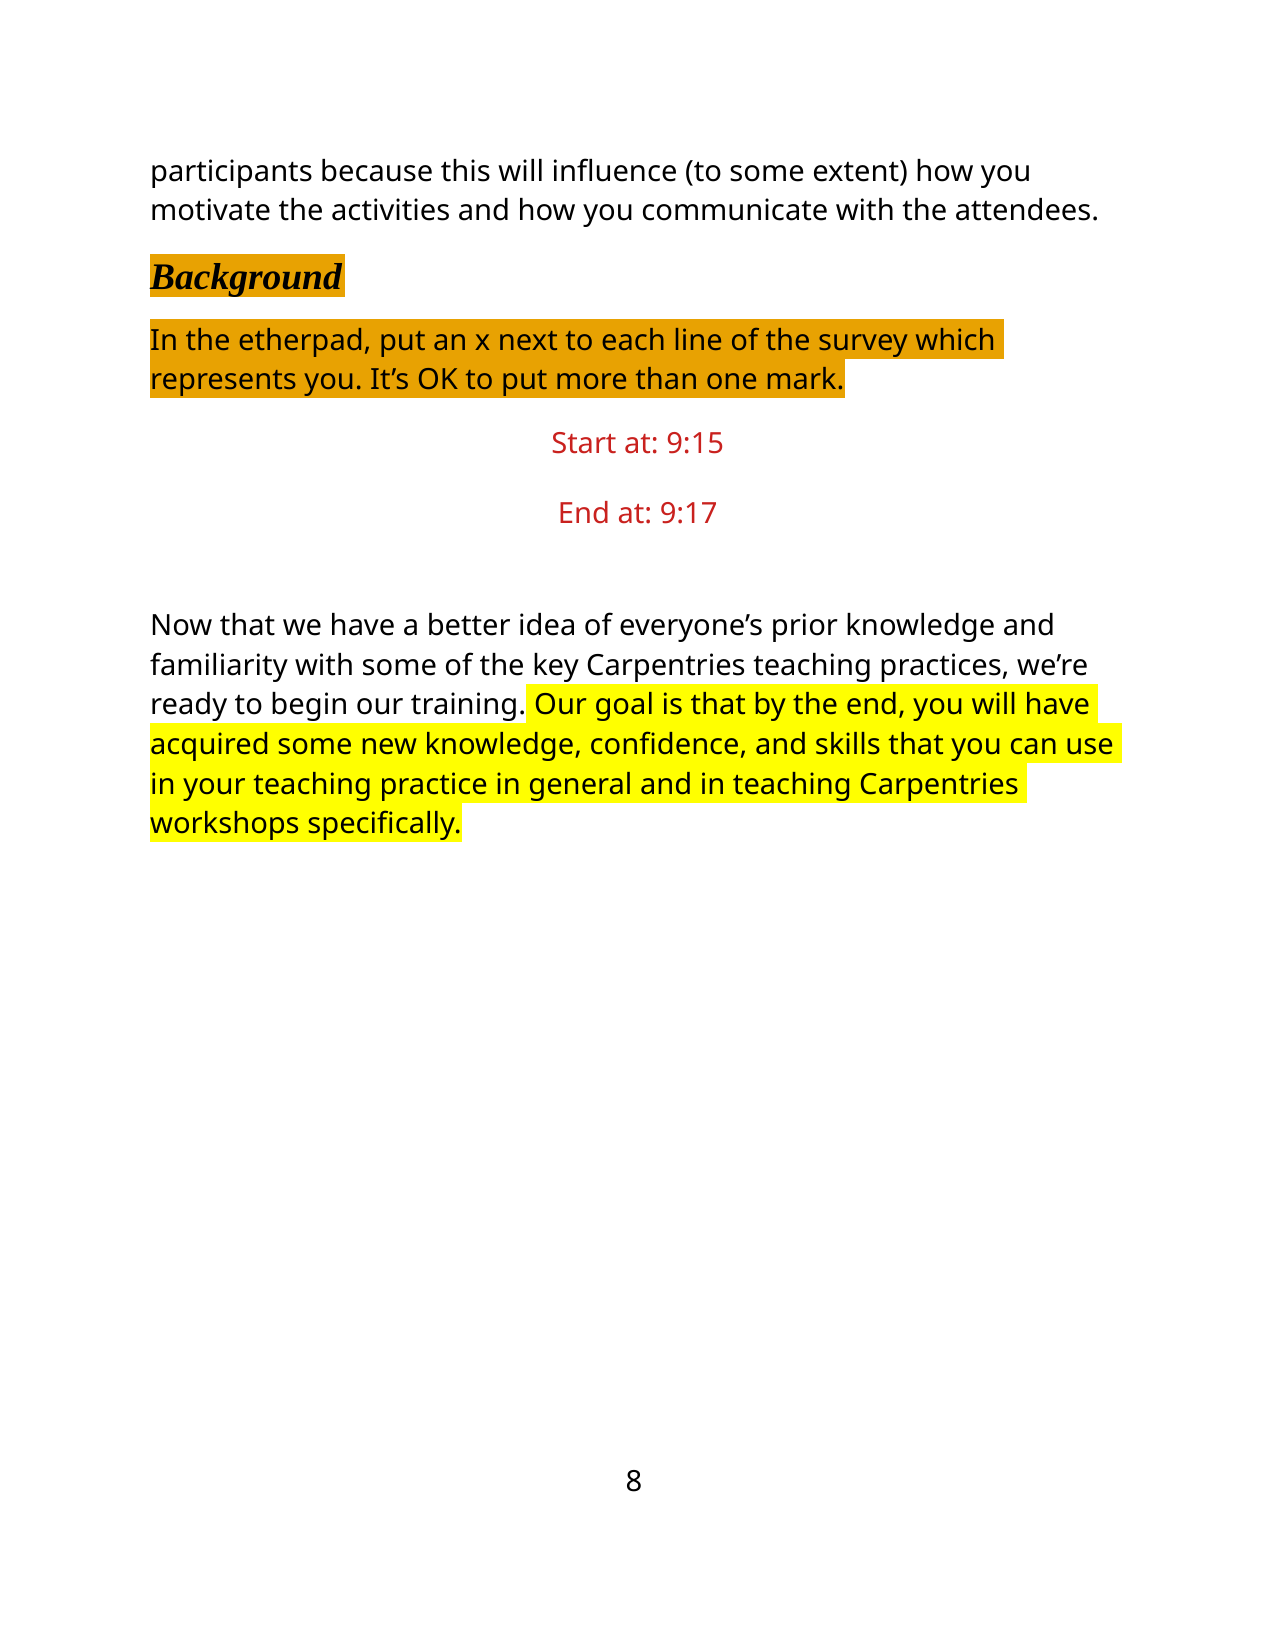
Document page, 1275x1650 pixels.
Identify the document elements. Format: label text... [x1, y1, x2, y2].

text Now that we have a better idea of everyone’s prior knowledge and familiarity with some of the key Carpentries teaching practices, we’re ready to begin our training. Our goal is that by the end, you will have acquired some new knowledge, confidence, and skills that you can use in your teaching practice in general and in teaching Carpentries workshops specifically. [150, 604, 1125, 842]
subtitle Background [150, 254, 1125, 297]
text participants because this will influence (to some extent) how you motivate the activities and how you communicate with the attendees. [150, 150, 1125, 229]
text In the etherpad, put an x next to each line of the survey which represents you. It’s OK to put more than one mark. [150, 319, 1125, 398]
text End at: 9:17 [150, 492, 1125, 532]
text Start at: 9:15 [150, 422, 1125, 462]
